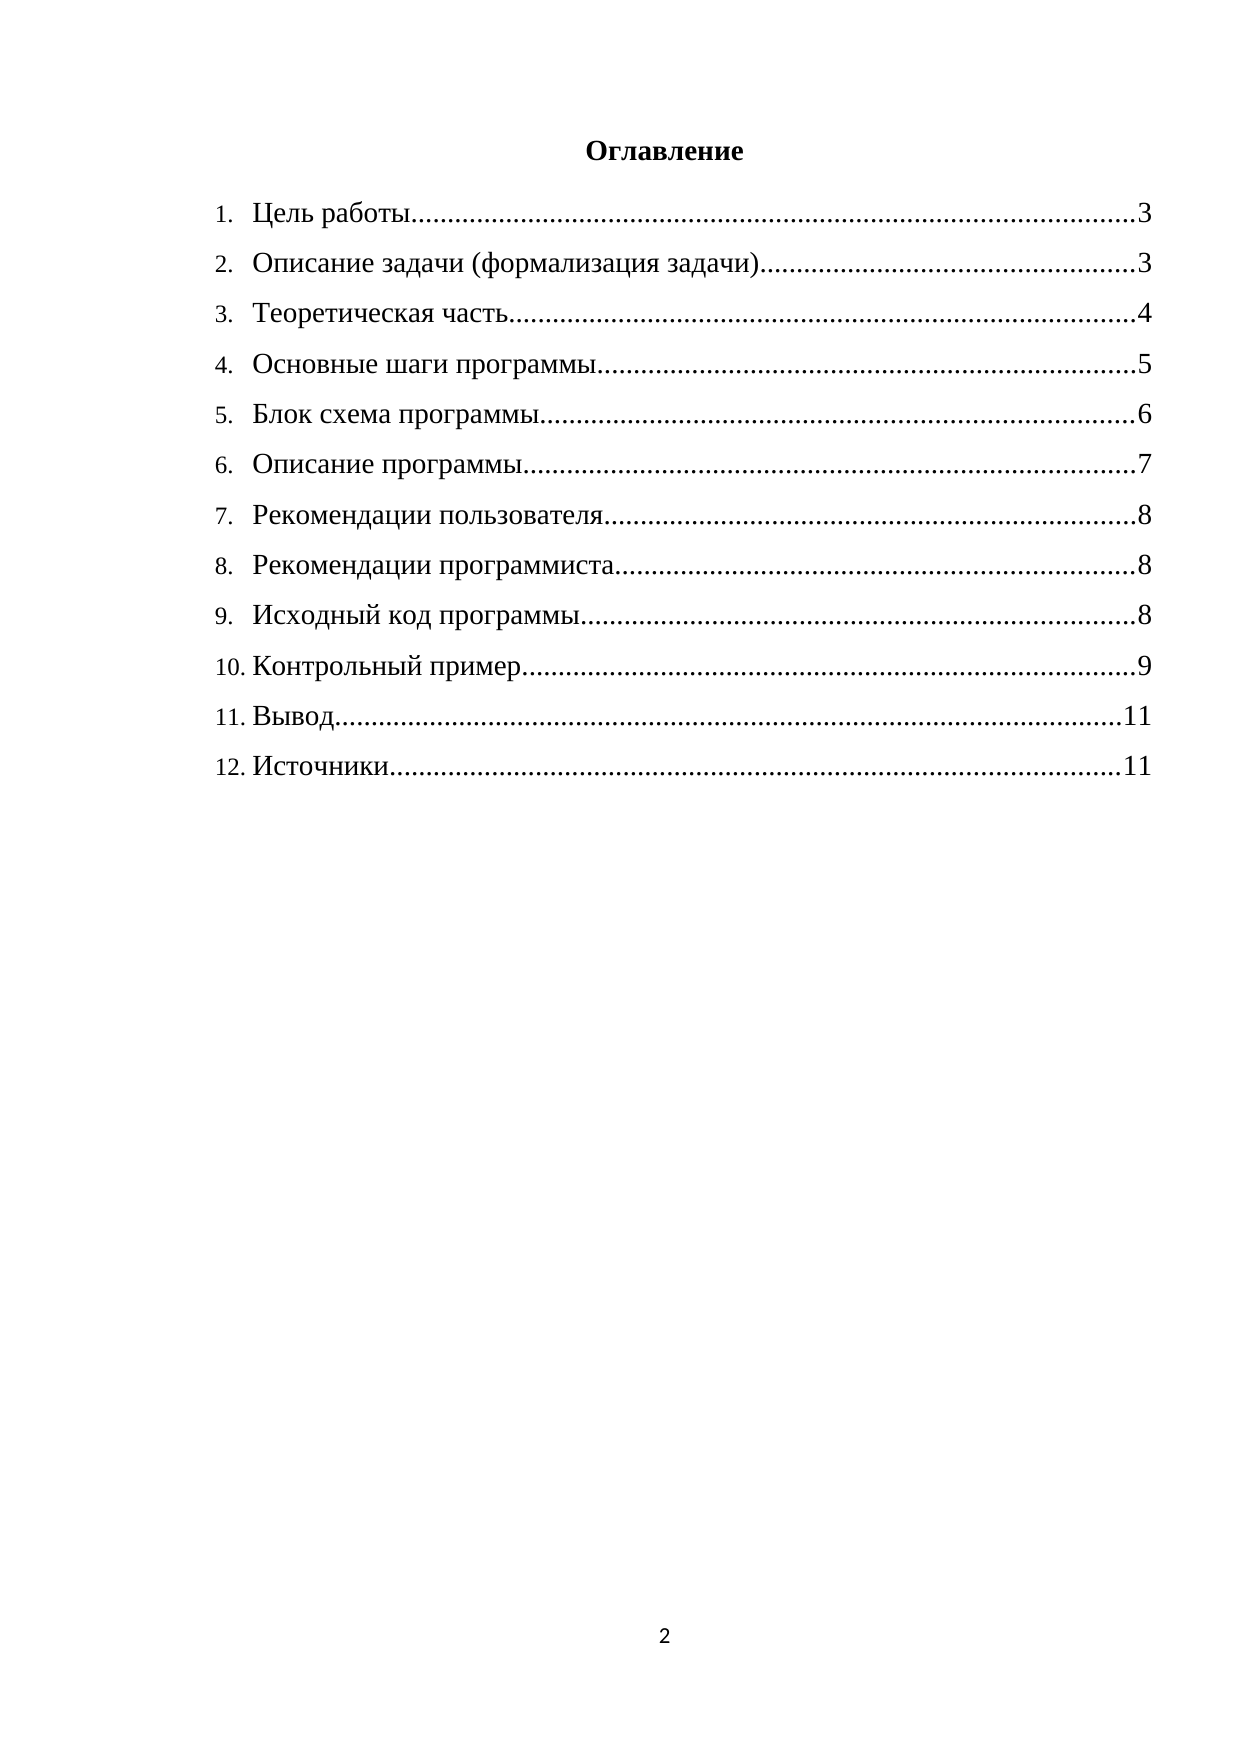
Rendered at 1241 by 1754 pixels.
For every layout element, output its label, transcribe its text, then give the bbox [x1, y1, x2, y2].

list Вывод 11 [214, 698, 1152, 732]
list Контрольный пример 9 [214, 648, 1152, 681]
list Исходный код программы 8 [214, 597, 1152, 631]
list Теоретическая часть 4 [214, 296, 1152, 329]
list Описание программы 7 [214, 446, 1152, 480]
subtitle Оглавление [177, 133, 1152, 167]
list Описание задачи (формализация задачи) 3 [214, 245, 1152, 279]
list Основные шаги программы 5 [214, 346, 1152, 379]
list Цель работы 3 [214, 195, 1152, 228]
list Рекомендации программиста 8 [214, 547, 1152, 581]
list Рекомендации пользователя 8 [214, 497, 1152, 530]
list Блок схема программы 6 [214, 396, 1152, 430]
list Источники 11 [214, 748, 1152, 782]
